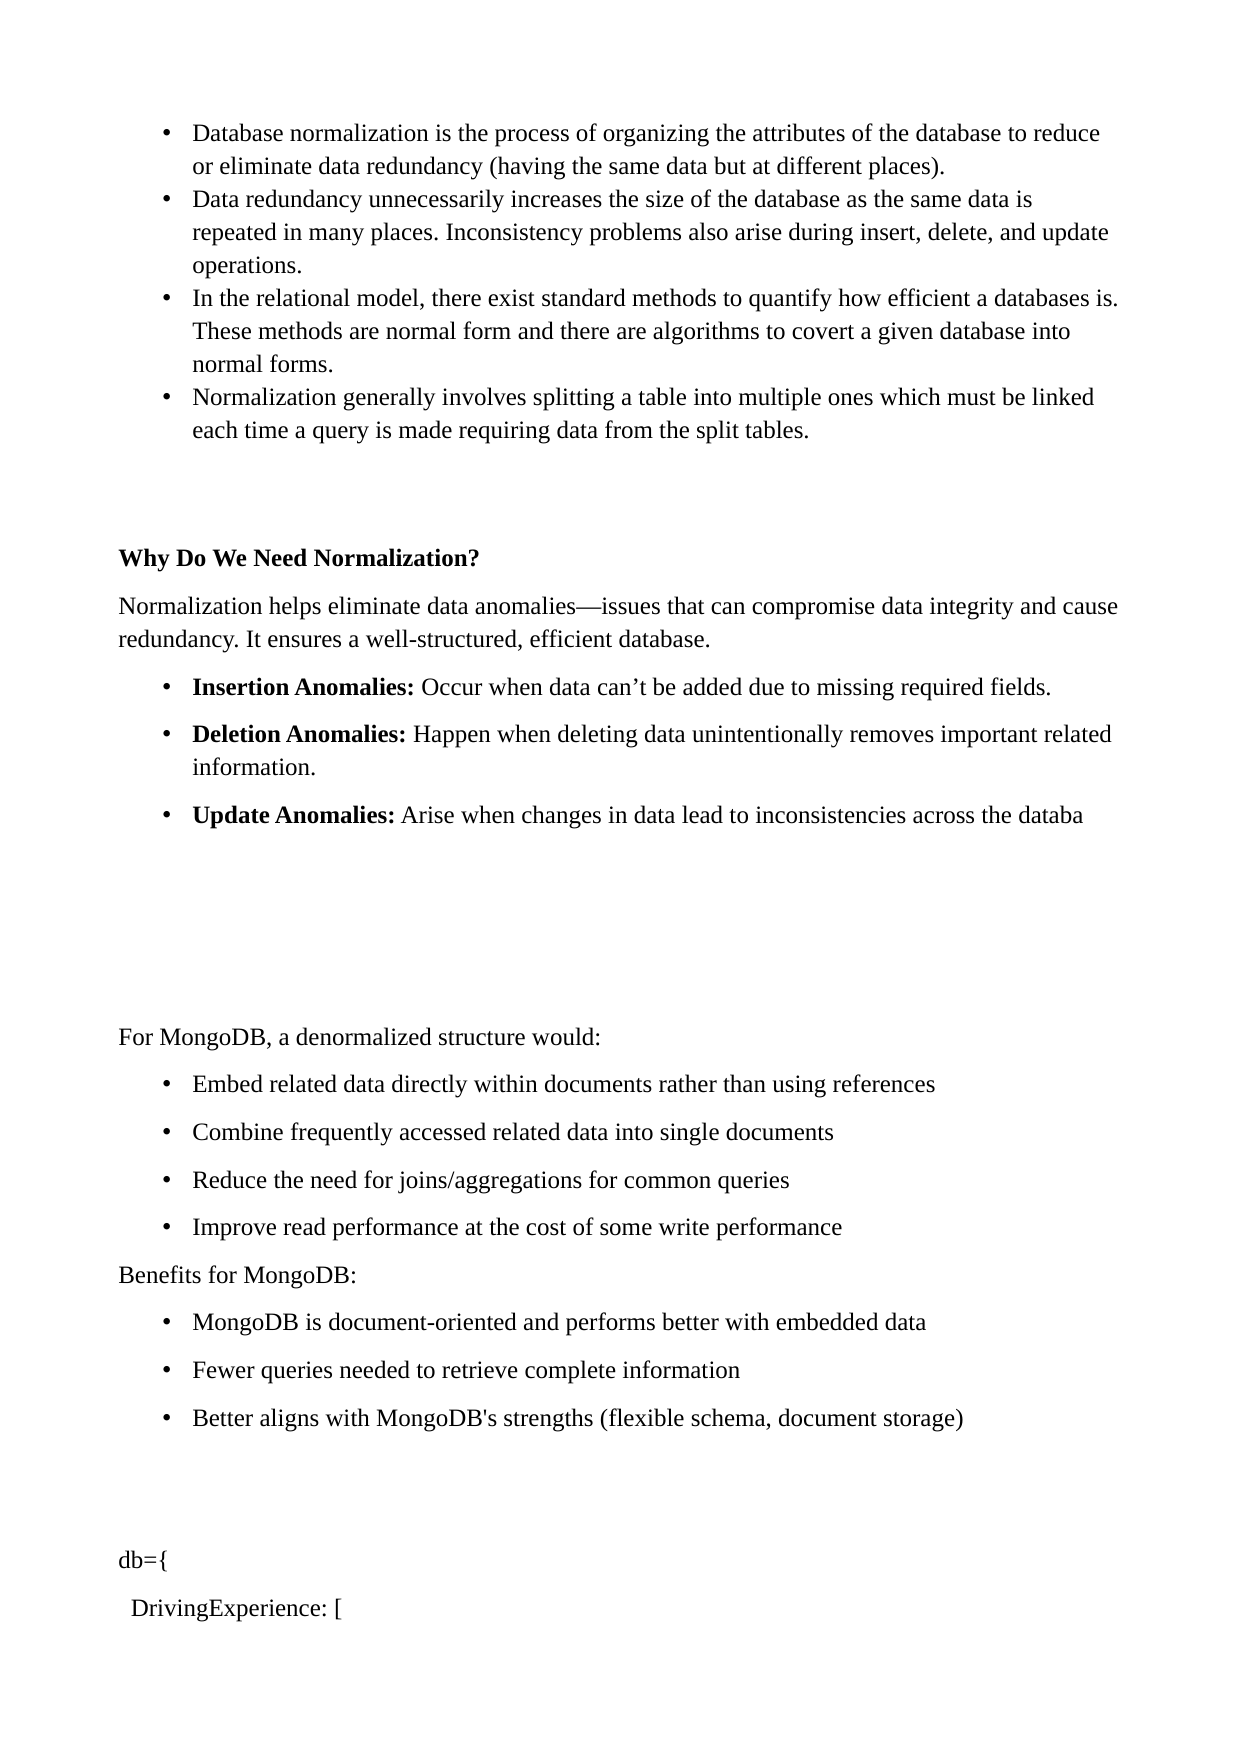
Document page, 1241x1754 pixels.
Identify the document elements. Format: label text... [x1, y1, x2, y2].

list Normalization generally involves splitting a table into multiple ones which must be linked each time a query is made requiring data from the split tables. [162, 382, 1122, 444]
list Combine frequently accessed related data into single documents [162, 1117, 1122, 1146]
list Deletion Anomalies: Happen when deleting data unintentionally removes important related information. [162, 719, 1122, 781]
list Improve read performance at the cost of some write performance [162, 1212, 1122, 1241]
list Insertion Anomalies: Occur when data can’t be added due to missing required fields. [162, 672, 1122, 701]
text db={ [118, 1546, 1122, 1574]
text DrivingExperience: [ [118, 1593, 1122, 1622]
list Embed related data directly within documents rather than using references [162, 1069, 1122, 1098]
list Update Anomalies: Arise when changes in data lead to inconsistencies across the databa [162, 800, 1122, 829]
list Fewer queries needed to retrieve complete information [162, 1355, 1122, 1384]
text For MongoDB, a denormalized structure would: [118, 956, 1122, 1051]
list Database normalization is the process of organizing the attributes of the database to reduce or eliminate data redundancy (having the same data but at different places). [162, 118, 1122, 180]
list Data redundancy unnecessarily increases the size of the database as the same data is repeated in many places. Inconsistency problems also arise during insert, delete, and update operations. [162, 184, 1122, 279]
text Why Do We Need Normalization? [118, 511, 1122, 572]
text Normalization helps eliminate data anomalies—issues that can compromise data integrity and cause redundancy. It ensures a well-structured, efficient database. [118, 591, 1122, 653]
text Benefits for MongoDB: [118, 1260, 1122, 1289]
list Better aligns with MongoDB's strengths (flexible schema, document storage) [162, 1403, 1122, 1431]
list Reduce the need for joins/aggregations for common queries [162, 1165, 1122, 1193]
list MongoDB is document-oriented and performs better with embedded data [162, 1307, 1122, 1336]
list In the relational model, there exist standard methods to quantify how efficient a databases is. These methods are normal form and there are algorithms to covert a given database into normal forms. [162, 283, 1122, 378]
